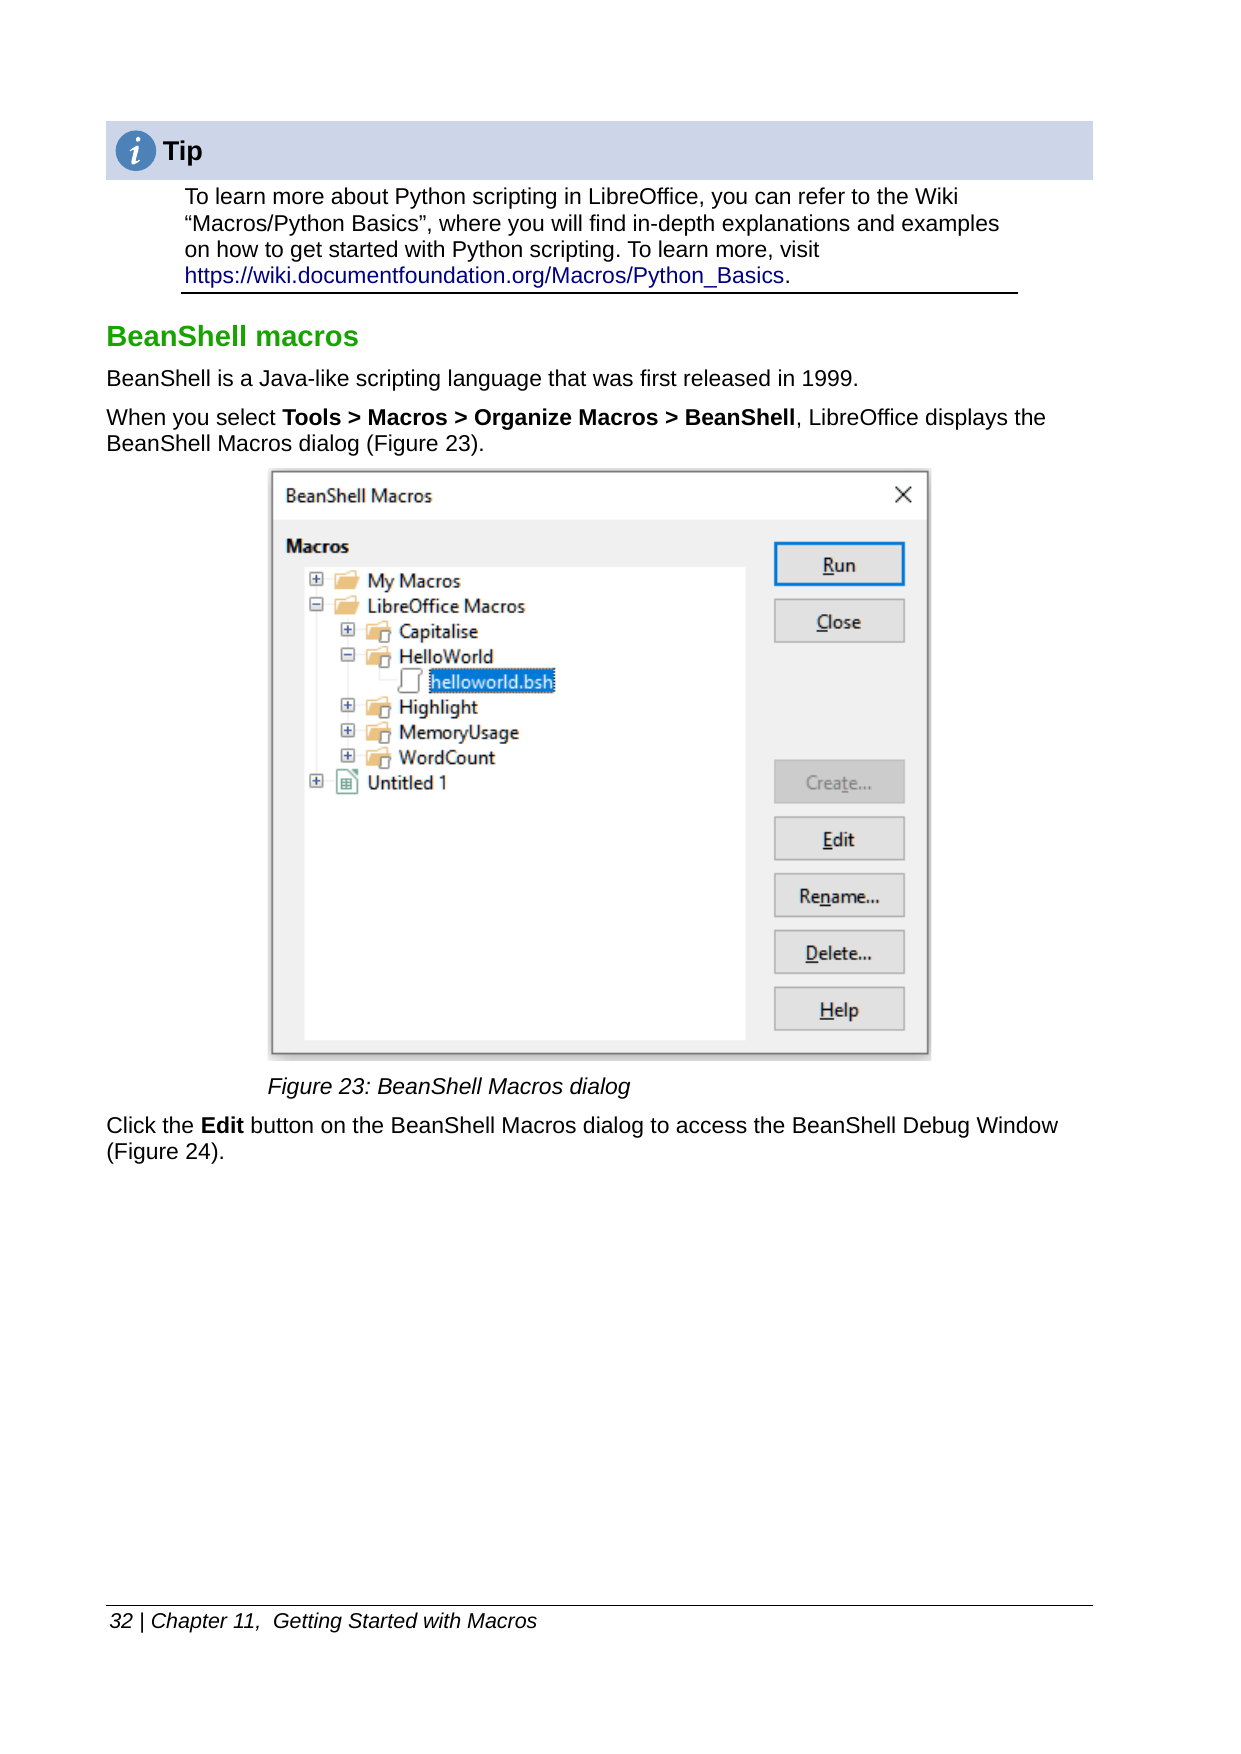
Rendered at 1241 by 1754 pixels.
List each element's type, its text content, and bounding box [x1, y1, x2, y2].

text Click the Edit button on the BeanShell Macros dialog to access the BeanShell Debug Window (Figure 24). [106, 1112, 1093, 1165]
text To learn more about Python scripting in LibreOffice, you can refer to the Wiki “Macros/Python Basics”, where you will find in-depth explanations and examples on how to get started with Python scripting. To learn more, visit https://wiki.documentfoundation.org/Macros/Python_Basics. [181, 180, 1018, 292]
text Figure 23: BeanShell Macros dialog [267, 1073, 931, 1099]
subtitle Tip [106, 121, 1093, 180]
picture [267, 468, 932, 1061]
text BeanShell is a Java-like scripting language that was first released in 1999. [106, 365, 1093, 391]
text When you select Tools > Macros > Organize Macros > BeanShell, LibreOffice displays the BeanShell Macros dialog (Figure 23). [106, 404, 1093, 456]
subtitle BeanShell macros [106, 319, 1093, 352]
